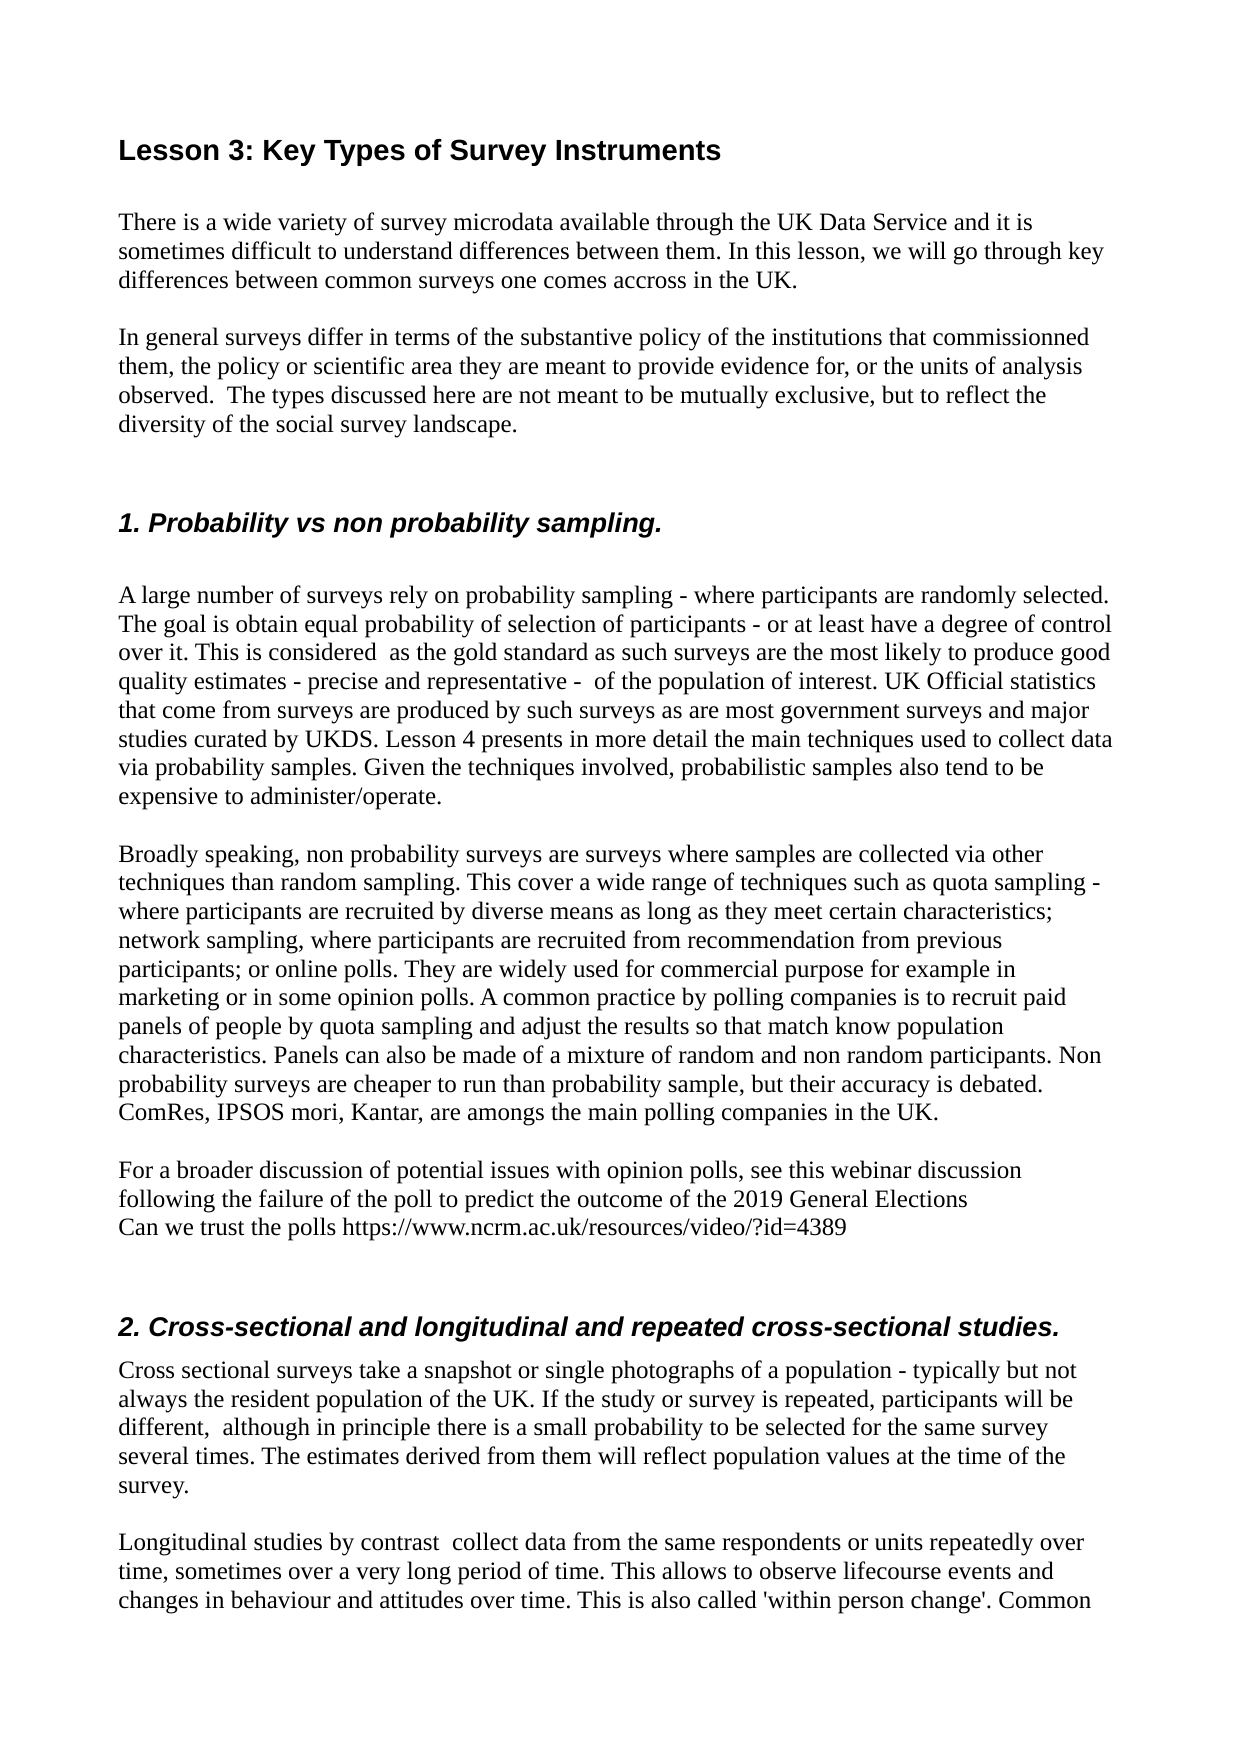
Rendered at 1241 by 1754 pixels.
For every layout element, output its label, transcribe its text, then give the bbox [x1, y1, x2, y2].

subtitle 1. Probability vs non probability sampling. [118, 507, 1122, 539]
subtitle 2. Cross-sectional and longitudinal and repeated cross-sectional studies. [118, 1311, 1122, 1342]
text There is a wide variety of survey microdata available through the UK Data Service and it is sometimes difficult to understand differences between them. In this lesson, we will go through key differences between common surveys one comes accross in the UK. [118, 207, 1122, 294]
subtitle Lesson 3: Key Types of Survey Instruments [118, 133, 1122, 166]
text Cross sectional surveys take a snapshot or single photographs of a population - typically but not always the resident population of the UK. If the study or survey is repeated, participants will be different, although in principle there is a small probability to be selected for the same survey several times. The estimates derived from them will reflect population values at the time of the survey. [118, 1355, 1122, 1499]
text Longitudinal studies by contrast collect data from the same respondents or units repeatedly over time, sometimes over a very long period of time. This allows to observe lifecourse events and changes in behaviour and attitudes over time. This is also called 'within person change'. Common [118, 1527, 1122, 1614]
text Can we trust the polls https://www.ncrm.ac.uk/resources/video/?id=4389 [118, 1212, 1122, 1241]
text For a broader discussion of potential issues with opinion polls, see this webinar discussion following the failure of the poll to predict the outcome of the 2019 General Elections [118, 1155, 1122, 1212]
text In general surveys differ in terms of the substantive policy of the institutions that commissionned them, the policy or scientific area they are meant to provide evidence for, or the units of analysis observed. The types discussed here are not meant to be mutually exclusive, but to reflect the diversity of the social survey landscape. [118, 322, 1122, 437]
text A large number of surveys rely on probability sampling - where participants are randomly selected. The goal is obtain equal probability of selection of participants - or at least have a degree of control over it. This is considered as the gold standard as such surveys are the most likely to produce good quality estimates - precise and representative - of the population of interest. UK Official statistics that come from surveys are produced by such surveys as are most government surveys and major studies curated by UKDS. Lesson 4 presents in more detail the main techniques used to collect data via probability samples. Given the techniques involved, probabilistic samples also tend to be expensive to administer/operate. [118, 580, 1122, 810]
text Broadly speaking, non probability surveys are surveys where samples are collected via other techniques than random sampling. This cover a wide range of techniques such as quota sampling - where participants are recruited by diverse means as long as they meet certain characteristics; network sampling, where participants are recruited from recommendation from previous participants; or online polls. They are widely used for commercial purpose for example in marketing or in some opinion polls. A common practice by polling companies is to recruit paid panels of people by quota sampling and adjust the results so that match know population characteristics. Panels can also be made of a mixture of random and non random participants. Non probability surveys are cheaper to run than probability sample, but their accuracy is debated. ComRes, IPSOS mori, Kantar, are amongs the main polling companies in the UK. [118, 839, 1122, 1126]
